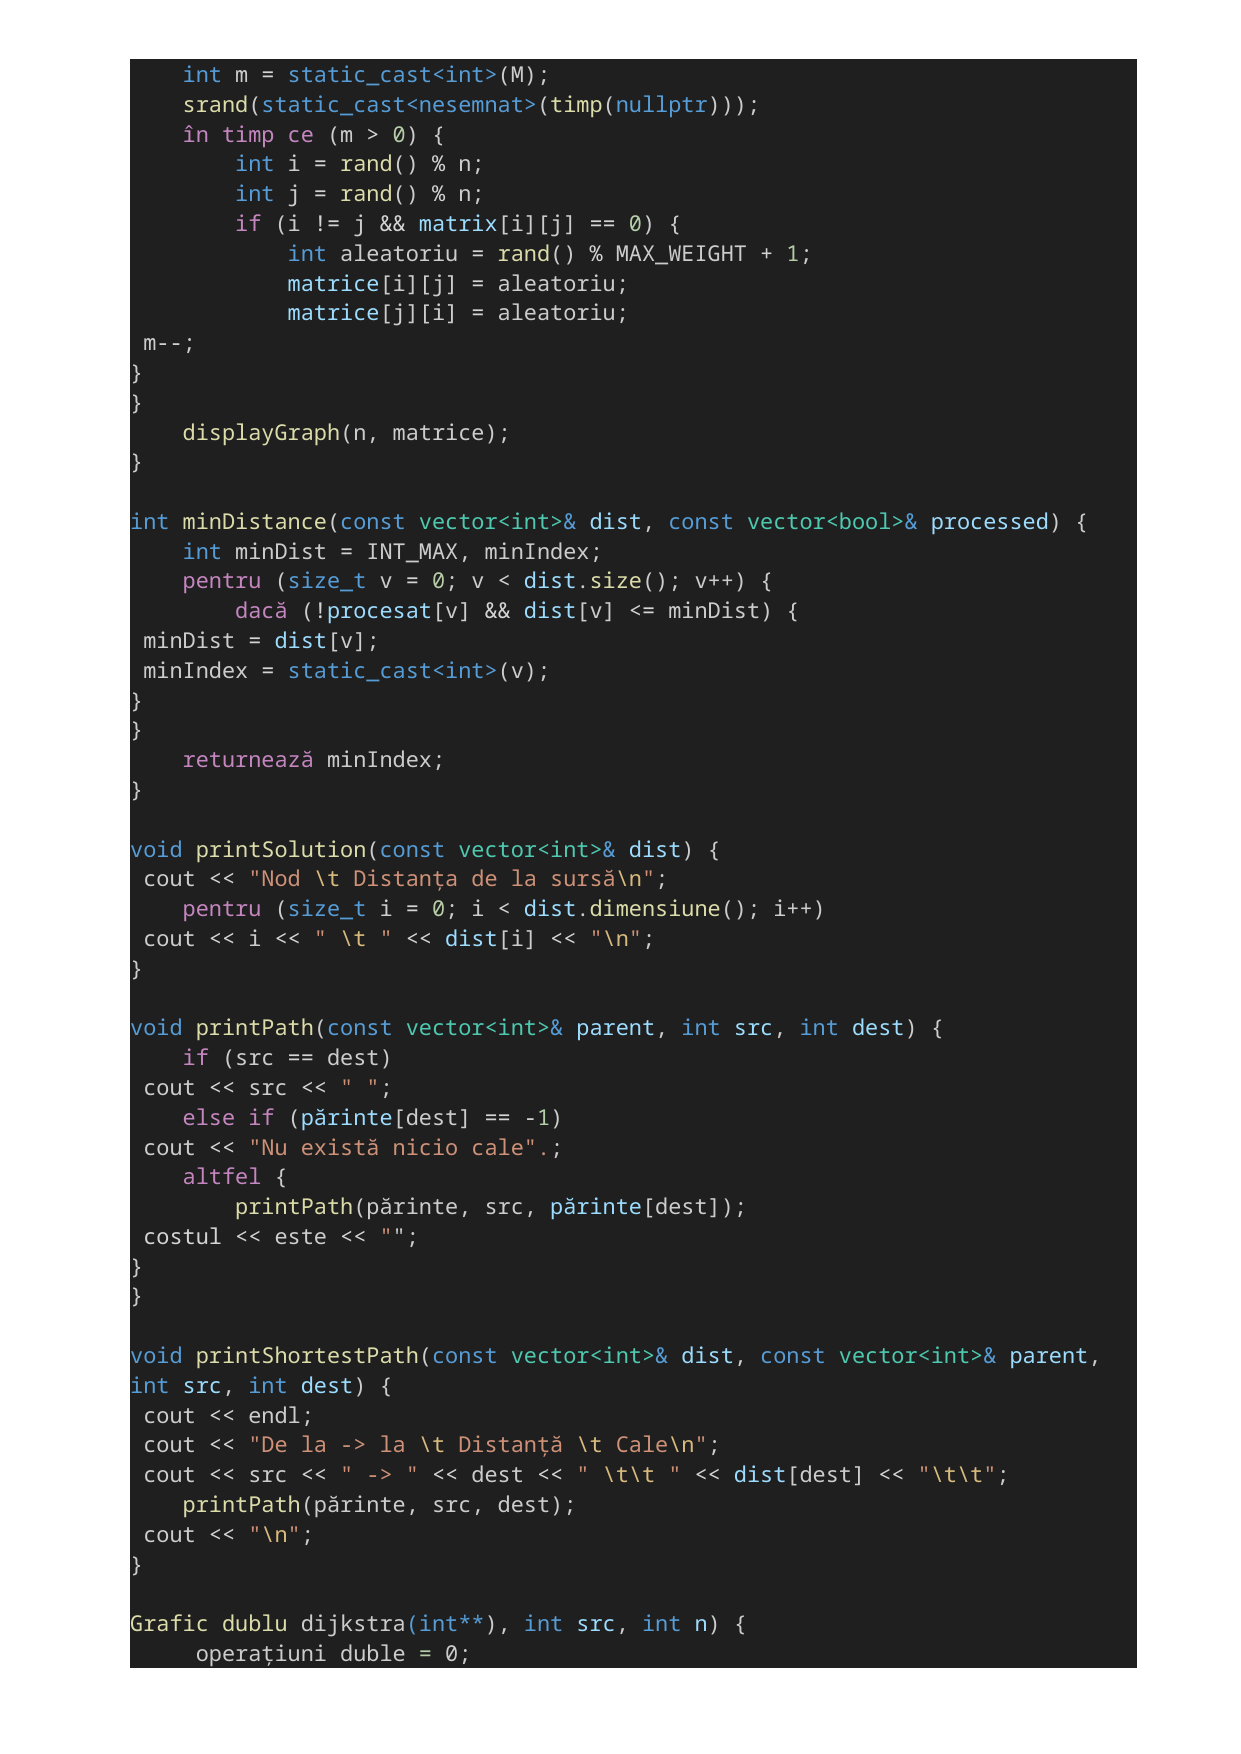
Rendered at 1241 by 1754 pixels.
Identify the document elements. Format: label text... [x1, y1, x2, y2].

text cout << "Nu există nicio cale".; [130, 1132, 1137, 1161]
text displayGraph(n, matrice); [130, 417, 1137, 446]
text cout << i << " \t " << dist[i] << "\n"; [130, 923, 1137, 953]
text } [130, 685, 1137, 714]
text if (src == dest) [130, 1042, 1137, 1072]
text void printSolution(const vector<int>& dist) { [130, 834, 1137, 863]
text pentru (size_t v = 0; v < dist.size(); v++) { [130, 566, 1137, 595]
text printPath(părinte, src, dest); [130, 1489, 1137, 1519]
text void printShortestPath(const vector<int>& dist, const vector<int>& parent, int src, int dest) { [130, 1340, 1137, 1400]
text minIndex = static_cast<int>(v); [130, 655, 1137, 685]
text cout << src << " -> " << dest << " \t\t " << dist[dest] << "\t\t"; [130, 1459, 1137, 1489]
text int j = rand() % n; [130, 178, 1137, 208]
text m--; [130, 327, 1137, 357]
text în timp ce (m > 0) { [130, 119, 1137, 148]
text int minDistance(const vector<int>& dist, const vector<bool>& processed) { [130, 506, 1137, 536]
text int m = static_cast<int>(M); [130, 59, 1137, 89]
text costul << este << ""; [130, 1221, 1137, 1251]
text int i = rand() % n; [130, 148, 1137, 178]
text if (i != j && matrix[i][j] == 0) { [130, 208, 1137, 238]
text } [130, 1549, 1137, 1578]
text altfel { [130, 1161, 1137, 1191]
text cout << "De la -> la \t Distanță \t Cale\n"; [130, 1429, 1137, 1459]
text matrice[j][i] = aleatoriu; [130, 297, 1137, 327]
text cout << "\n"; [130, 1519, 1137, 1549]
text void printPath(const vector<int>& parent, int src, int dest) { [130, 1012, 1137, 1042]
text srand(static_cast<nesemnat>(timp(nullptr))); [130, 89, 1137, 119]
text Grafic dublu dijkstra(int**), int src, int n) { [130, 1608, 1137, 1638]
text else if (părinte[dest] == -1) [130, 1102, 1137, 1132]
text pentru (size_t i = 0; i < dist.dimensiune(); i++) [130, 893, 1137, 923]
text int aleatoriu = rand() % MAX_WEIGHT + 1; [130, 238, 1137, 268]
text cout << src << " "; [130, 1072, 1137, 1102]
text } [130, 714, 1137, 744]
text } [130, 357, 1137, 387]
text cout << "Nod \t Distanța de la sursă\n"; [130, 863, 1137, 893]
text printPath(părinte, src, părinte[dest]); [130, 1191, 1137, 1221]
text int minDist = INT_MAX, minIndex; [130, 536, 1137, 566]
text } [130, 387, 1137, 417]
text matrice[i][j] = aleatoriu; [130, 268, 1137, 297]
text returnează minIndex; [130, 744, 1137, 774]
text } [130, 1251, 1137, 1281]
text } [130, 446, 1137, 476]
text } [130, 953, 1137, 983]
text } [130, 1281, 1137, 1310]
text minDist = dist[v]; [130, 625, 1137, 655]
text dacă (!procesat[v] && dist[v] <= minDist) { [130, 595, 1137, 625]
text } [130, 774, 1137, 804]
text operațiuni duble = 0; [130, 1638, 1137, 1668]
text cout << endl; [130, 1400, 1137, 1429]
